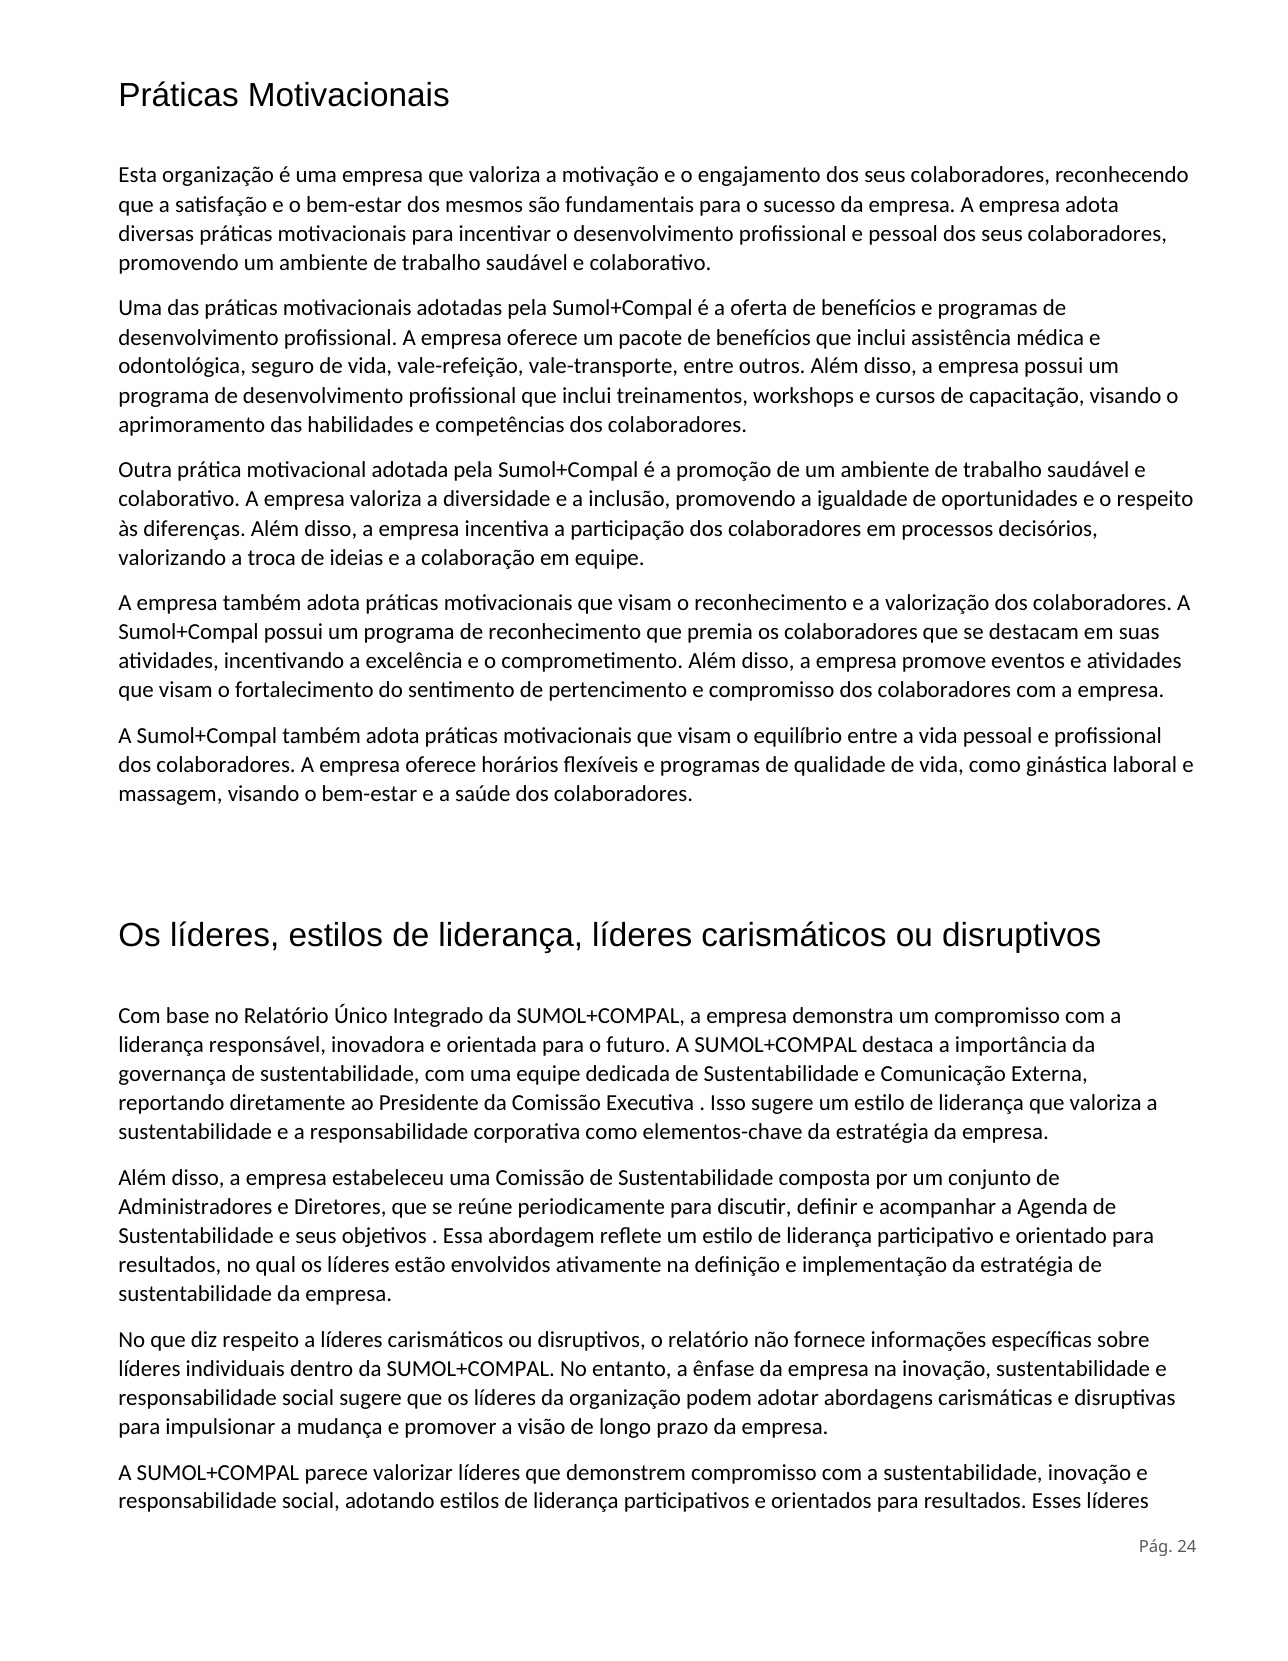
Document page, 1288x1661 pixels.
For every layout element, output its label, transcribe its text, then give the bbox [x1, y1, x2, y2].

text Outra prática motivacional adotada pela Sumol+Compal é a promoção de um ambiente de trabalho saudável e colaborativo. A empresa valoriza a diversidade e a inclusão, promovendo a igualdade de oportunidades e o respeito às diferenças. Além disso, a empresa incentiva a participação dos colaboradores em processos decisórios, valorizando a troca de ideias e a colaboração em equipe. [118, 456, 1196, 571]
text Uma das práticas motivacionais adotadas pela Sumol+Compal é a oferta de benefícios e programas de desenvolvimento profissional. A empresa oferece um pacote de benefícios que inclui assistência médica e odontológica, seguro de vida, vale-refeição, vale-transporte, entre outros. Além disso, a empresa possui um programa de desenvolvimento profissional que inclui treinamentos, workshops e cursos de capacitação, visando o aprimoramento das habilidades e competências dos colaboradores. [118, 293, 1196, 438]
text Com base no Relatório Único Integrado da SUMOL+COMPAL, a empresa demonstra um compromisso com a liderança responsável, inovadora e orientada para o futuro. A SUMOL+COMPAL destaca a importância da governança de sustentabilidade, com uma equipe dedicada de Sustentabilidade e Comunicação Externa, reportando diretamente ao Presidente da Comissão Executiva . Isso sugere um estilo de liderança que valoriza a sustentabilidade e a responsabilidade corporativa como elementos-chave da estratégia da empresa. [118, 1001, 1196, 1145]
text No que diz respeito a líderes carismáticos ou disruptivos, o relatório não fornece informações específicas sobre líderes individuais dentro da SUMOL+COMPAL. No entanto, a ênfase da empresa na inovação, sustentabilidade e responsabilidade social sugere que os líderes da organização podem adotar abordagens carismáticas e disruptivas para impulsionar a mudança e promover a visão de longo prazo da empresa. [118, 1325, 1196, 1440]
text A empresa também adota práticas motivacionais que visam o reconhecimento e a valorização dos colaboradores. A Sumol+Compal possui um programa de reconhecimento que premia os colaboradores que se destacam em suas atividades, incentivando a excelência e o comprometimento. Além disso, a empresa promove eventos e atividades que visam o fortalecimento do sentimento de pertencimento e compromisso dos colaboradores com a empresa. [118, 588, 1196, 704]
text Esta organização é uma empresa que valoriza a motivação e o engajamento dos seus colaboradores, reconhecendo que a satisfação e o bem-estar dos mesmos são fundamentais para o sucesso da empresa. A empresa adota diversas práticas motivacionais para incentivar o desenvolvimento profissional e pessoal dos seus colaboradores, promovendo um ambiente de trabalho saudável e colaborativo. [118, 161, 1196, 276]
subtitle Práticas Motivacionais [118, 75, 1196, 113]
subtitle Os líderes, estilos de liderança, líderes carismáticos ou disruptivos [118, 915, 1196, 953]
text A Sumol+Compal também adota práticas motivacionais que visam o equilíbrio entre a vida pessoal e profissional dos colaboradores. A empresa oferece horários flexíveis e programas de qualidade de vida, como ginástica laboral e massagem, visando o bem-estar e a saúde dos colaboradores. [118, 721, 1196, 807]
text A SUMOL+COMPAL parece valorizar líderes que demonstrem compromisso com a sustentabilidade, inovação e responsabilidade social, adotando estilos de liderança participativos e orientados para resultados. Esses líderes [118, 1458, 1196, 1515]
text Além disso, a empresa estabeleceu uma Comissão de Sustentabilidade composta por um conjunto de Administradores e Diretores, que se reúne periodicamente para discutir, definir e acompanhar a Agenda de Sustentabilidade e seus objetivos . Essa abordagem reflete um estilo de liderança participativo e orientado para resultados, no qual os líderes estão envolvidos ativamente na definição e implementação da estratégia de sustentabilidade da empresa. [118, 1163, 1196, 1307]
